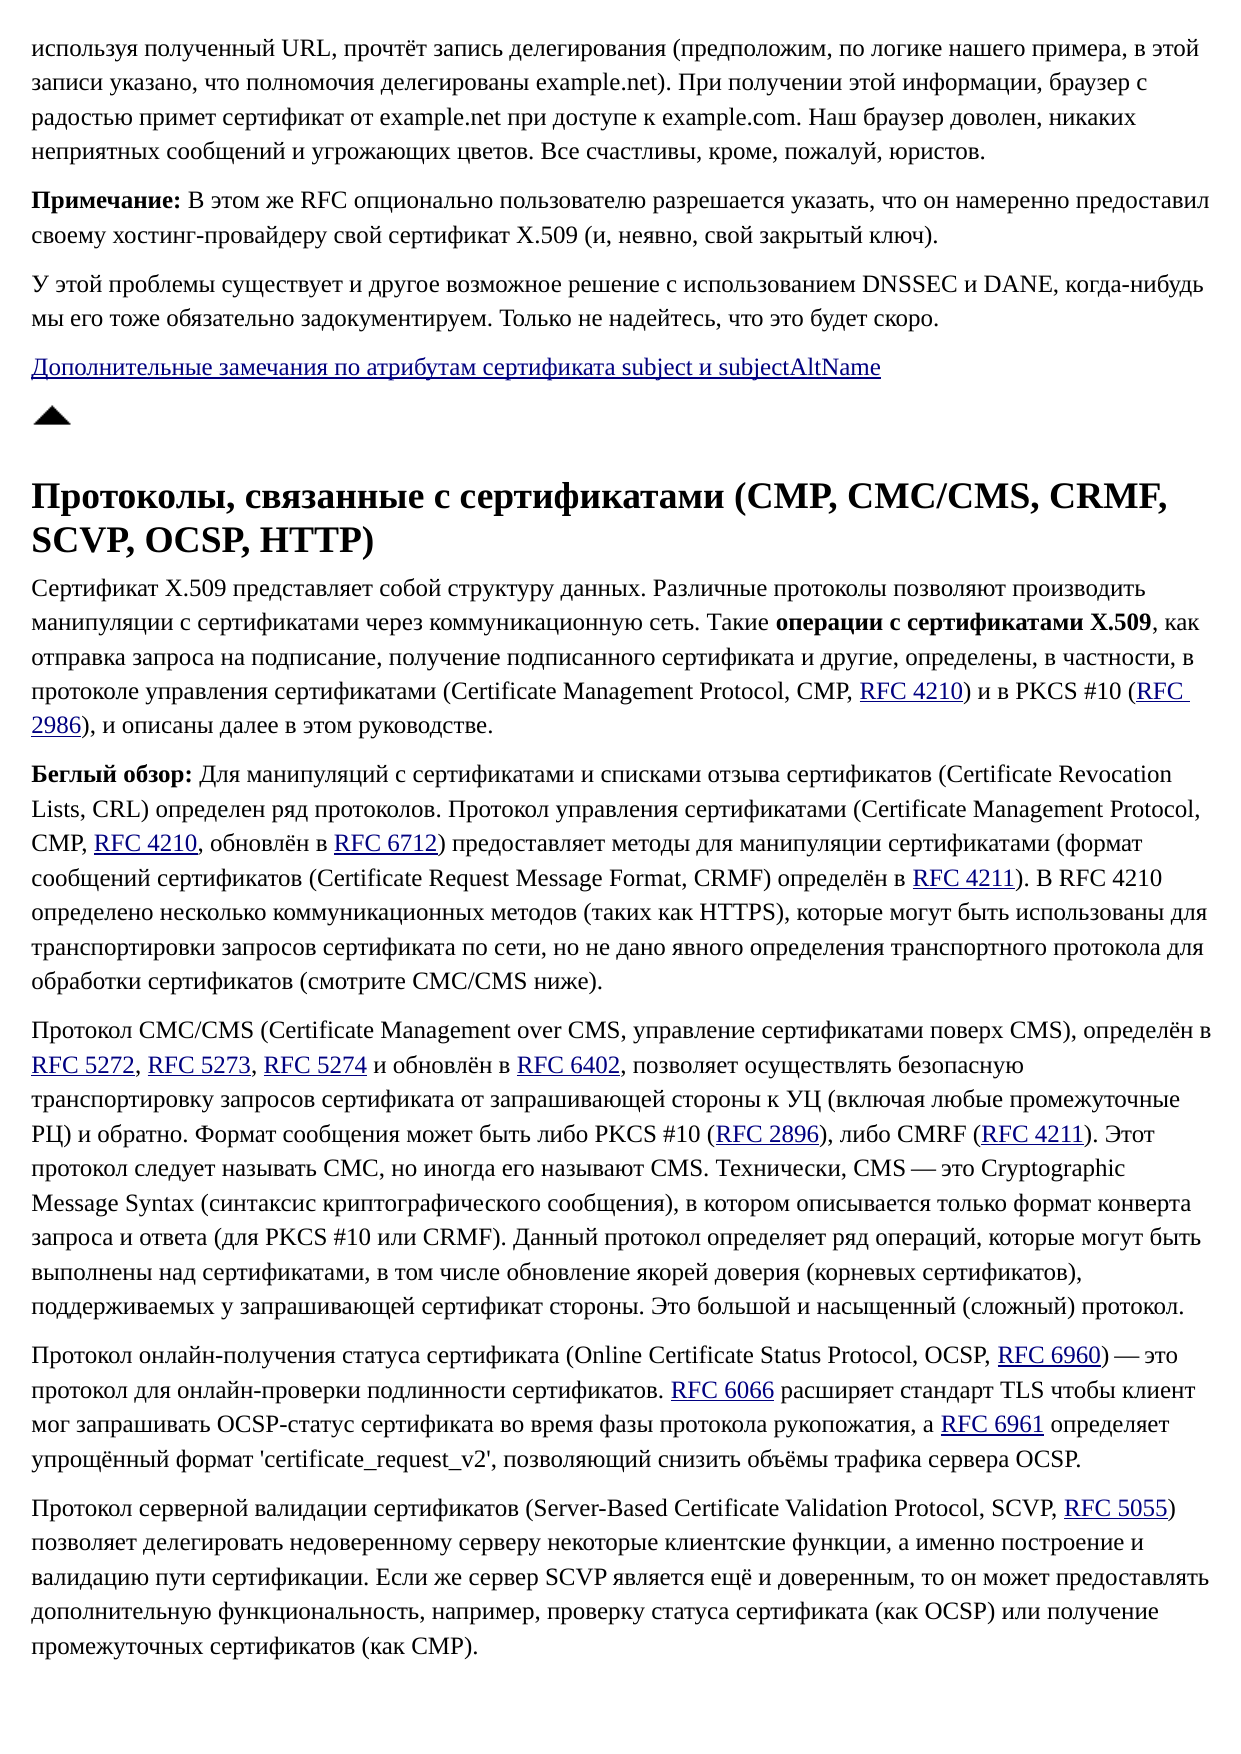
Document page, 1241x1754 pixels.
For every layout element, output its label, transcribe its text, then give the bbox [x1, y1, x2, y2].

text Сертификат X.509 представляет собой структуру данных. Различные протоколы позволяют производить манипуляции с сертификатами через коммуникационную сеть. Такие операции с сертификатами X.509, как отправка запроса на подписание, получение подписанного сертификата и другие, определены, в частности, в протоколе управления сертификатами (Certificate Management Protocol, CMP, RFC 4210) и в PKCS #10 (RFC 2986), и описаны далее в этом руководстве. [31, 573, 1212, 739]
picture [31, 401, 74, 433]
text Протокол серверной валидации сертификатов (Server-Based Certificate Validation Protocol, SCVP, RFC 5055) позволяет делегировать недоверенному серверу некоторые клиентские функции, а именно построение и валидацию пути сертификации. Если же сервер SCVP является ещё и доверенным, то он может предоставлять дополнительную функциональность, например, проверку статуса сертификата (как OCSP) или получение промежуточных сертификатов (как CMP). [31, 1493, 1212, 1659]
text используя полученный URL, прочтёт запись делегирования (предположим, по логике нашего примера, в этой записи указано, что полномочия делегированы example.net). При получении этой информации, браузер с радостью примет сертификат от example.net при доступе к example.com. Наш браузер доволен, никаких неприятных сообщений и угрожающих цветов. Все счастливы, кроме, пожалуй, юристов. [31, 33, 1212, 165]
text Дополнительные замечания по атрибутам сертификата subject и subjectAltName [31, 352, 1212, 381]
text Беглый обзор: Для манипуляций с сертификатами и списками отзыва сертификатов (Certificate Revocation Lists, CRL) определен ряд протоколов. Протокол управления сертификатами (Certificate Management Protocol, CMP, RFC 4210, обновлён в RFC 6712) предоставляет методы для манипуляции сертификатами (формат сообщений сертификатов (Certificate Request Message Format, CRMF) определён в RFC 4211). В RFC 4210 определено несколько коммуникационных методов (таких как HTTPS), которые могут быть использованы для транспортировки запросов сертификата по сети, но не дано явного определения транспортного протокола для обработки сертификатов (смотрите CMC/CMS ниже). [31, 759, 1212, 995]
text Протокол CMC/CMS (Certificate Management over CMS, управление сертификатами поверх CMS), определён в RFC 5272, RFC 5273, RFC 5274 и обновлён в RFC 6402, позволяет осуществлять безопасную транспортировку запросов сертификата от запрашивающей стороны к УЦ (включая любые промежуточные РЦ) и обратно. Формат сообщения может быть либо PKCS #10 (RFC 2896), либо CMRF (RFC 4211). Этот протокол следует называть CMC, но иногда его называют CMS. Технически, CMS — это Cryptographic Message Syntax (синтаксис криптографического сообщения), в котором описывается только формат конверта запроса и ответа (для PKCS #10 или CRMF). Данный протокол определяет ряд операций, которые могут быть выполнены над сертификатами, в том числе обновление якорей доверия (корневых сертификатов), поддерживаемых у запрашивающей сертификат стороны. Это большой и насыщенный (сложный) протокол. [31, 1016, 1212, 1320]
subtitle Протоколы, связанные с сертификатами (CMP, CMC/CMS, CRMF, SCVP, OCSP, HTTP) [31, 474, 1212, 560]
text Протокол онлайн-получения статуса сертификата (Online Certificate Status Protocol, OCSP, RFC 6960) — это протокол для онлайн-проверки подлинности сертификатов. RFC 6066 расширяет стандарт TLS чтобы клиент мог запрашивать OCSP-статус сертификата во время фазы протокола рукопожатия, а RFC 6961 определяет упрощённый формат 'certificate_request_v2', позволяющий снизить объёмы трафика сервера OCSP. [31, 1340, 1212, 1473]
text У этой проблемы существует и другое возможное решение с использованием DNSSEC и DANE, когда-нибудь мы его тоже обязательно задокументируем. Только не надейтесь, что это будет скоро. [31, 269, 1212, 332]
text Примечание: В этом же RFC опционально пользователю разрешается указать, что он намеренно предоставил своему хостинг-провайдеру свой сертификат X.509 (и, неявно, свой закрытый ключ). [31, 185, 1212, 248]
